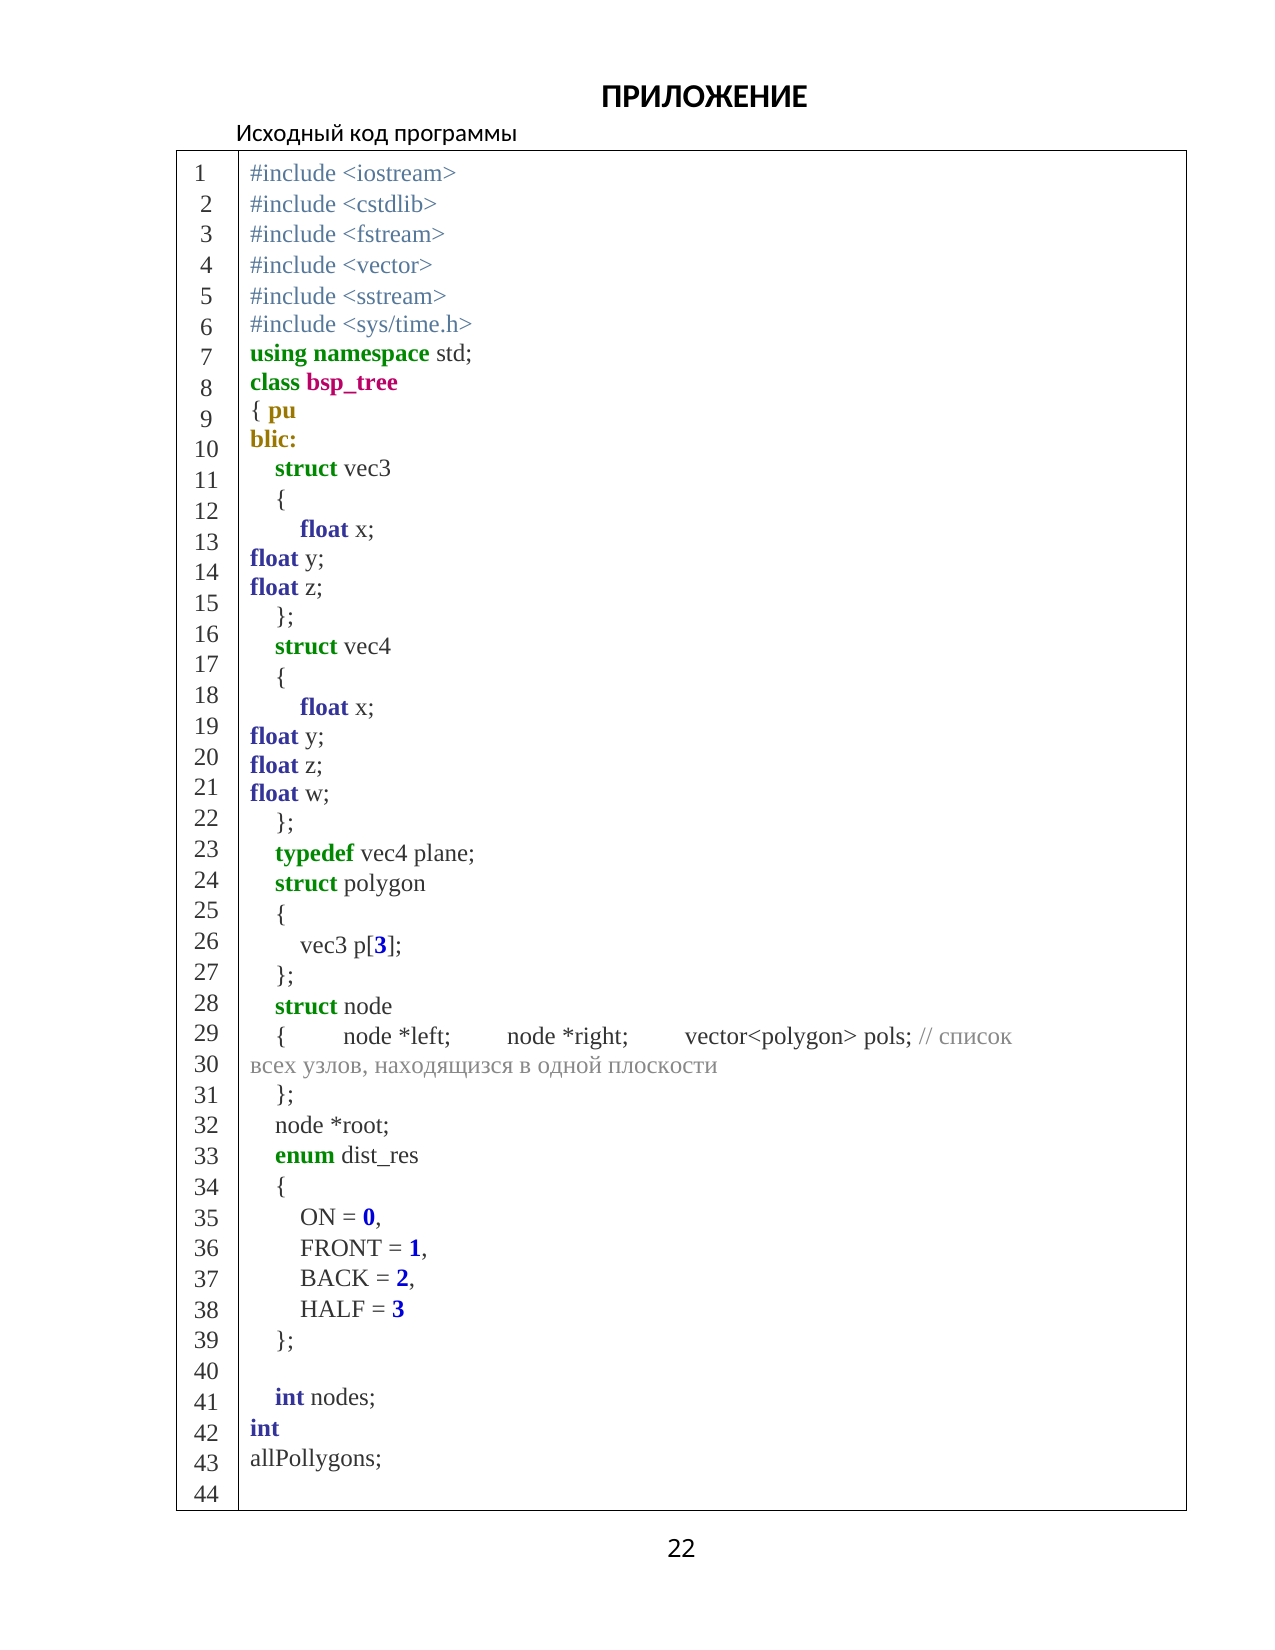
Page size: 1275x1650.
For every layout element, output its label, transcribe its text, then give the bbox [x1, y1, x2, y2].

table_header #include <iostream> #include <cstdlib> #include <fstream> #include <vector> #include <sstream> #include <sys/time.h> using namespace std; class bsp_tree { public: struct vec3 { float x; float y; float z; }; struct vec4 { float x; float y; float z; float w; }; typedef vec4 plane; struct polygon { vec3 p[3]; }; struct node { node *left; node *right; vector<polygon> pols; // список всех узлов, находящизся в одной плоскости }; node *root; enum dist_res { ON = 0, FRONT = 1, BACK = 2, HALF = 3 }; int nodes; int allPollygons; [239, 151, 1186, 1510]
table_header 1 2 3 4 5 6 7 8 9 10 11 12 13 14 15 16 17 18 19 20 21 22 23 24 25 26 27 28 29 30 31 32 33 34 35 36 37 38 39 40 41 42 43 44 [177, 151, 238, 1510]
text ПРИЛОЖЕНИЕ [176, 75, 808, 116]
text Исходный код программы [236, 118, 1141, 147]
